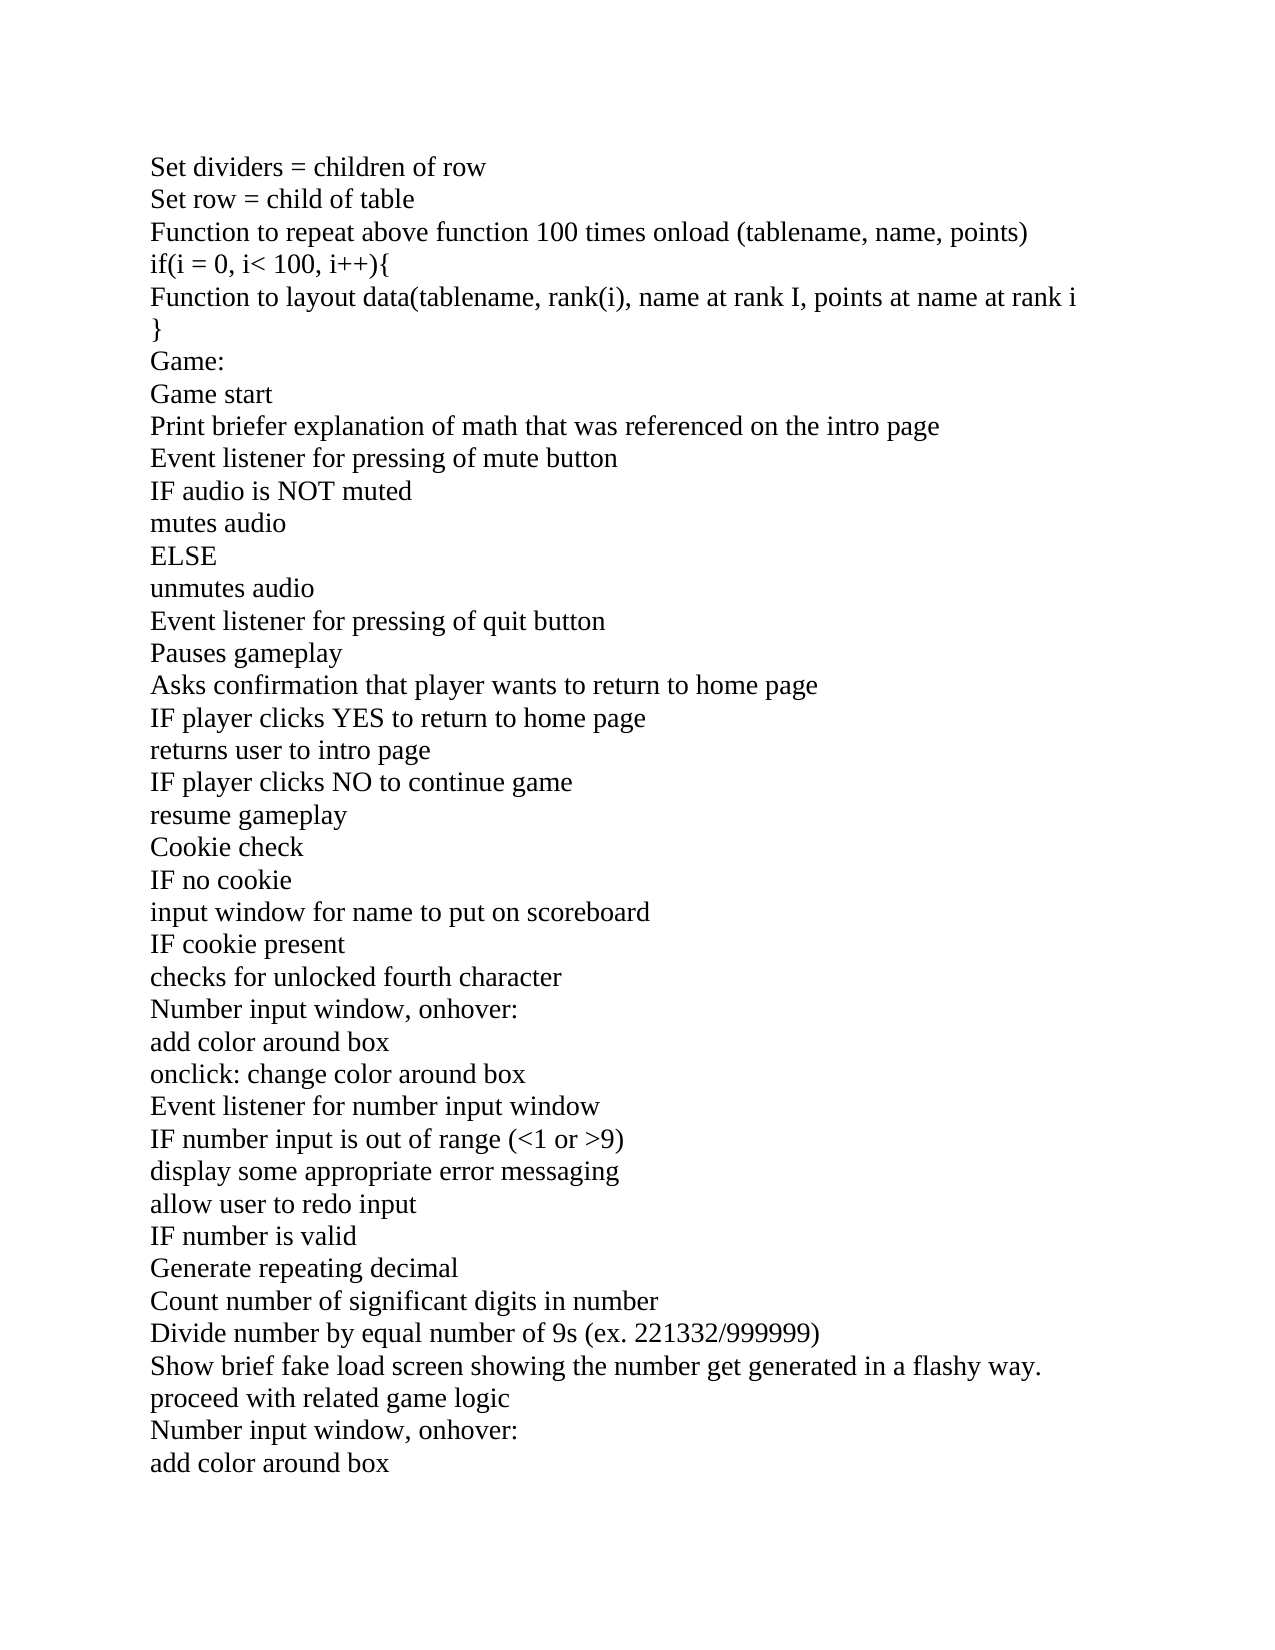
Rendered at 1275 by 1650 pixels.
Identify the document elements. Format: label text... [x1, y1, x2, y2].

text Event listener for pressing of mute button IF audio is NOT muted mutes audio ELSE unmutes audio Event listener for pressing of quit button Pauses gameplay Asks confirmation that player wants to return to home page IF player clicks YES to return to home page returns user to intro page IF player clicks NO to continue game resume gameplay Cookie check IF no cookie input window for name to put on scoreboard IF cookie present checks for unlocked fourth character Number input window, onhover: add color around box onclick: change color around box Event listener for number input window IF number input is out of range (<1 or >9) display some appropriate error messaging allow user to redo input IF number is valid Generate repeating decimal Count number of significant digits in number Divide number by equal number of 9s (ex. 221332/999999) Show brief fake load screen showing the number get generated in a flashy way. proceed with related game logic Number input window, onhover: add color around box [150, 442, 1125, 1478]
text Set dividers = children of row Set row = child of table Function to repeat above function 100 times onload (tablename, name, points) if(i = 0, i< 100, i++){ Function to layout data(tablename, rank(i), name at rank I, points at name at rank i } Game: Game start Print briefer explanation of math that was referenced on the intro page [150, 150, 1125, 442]
